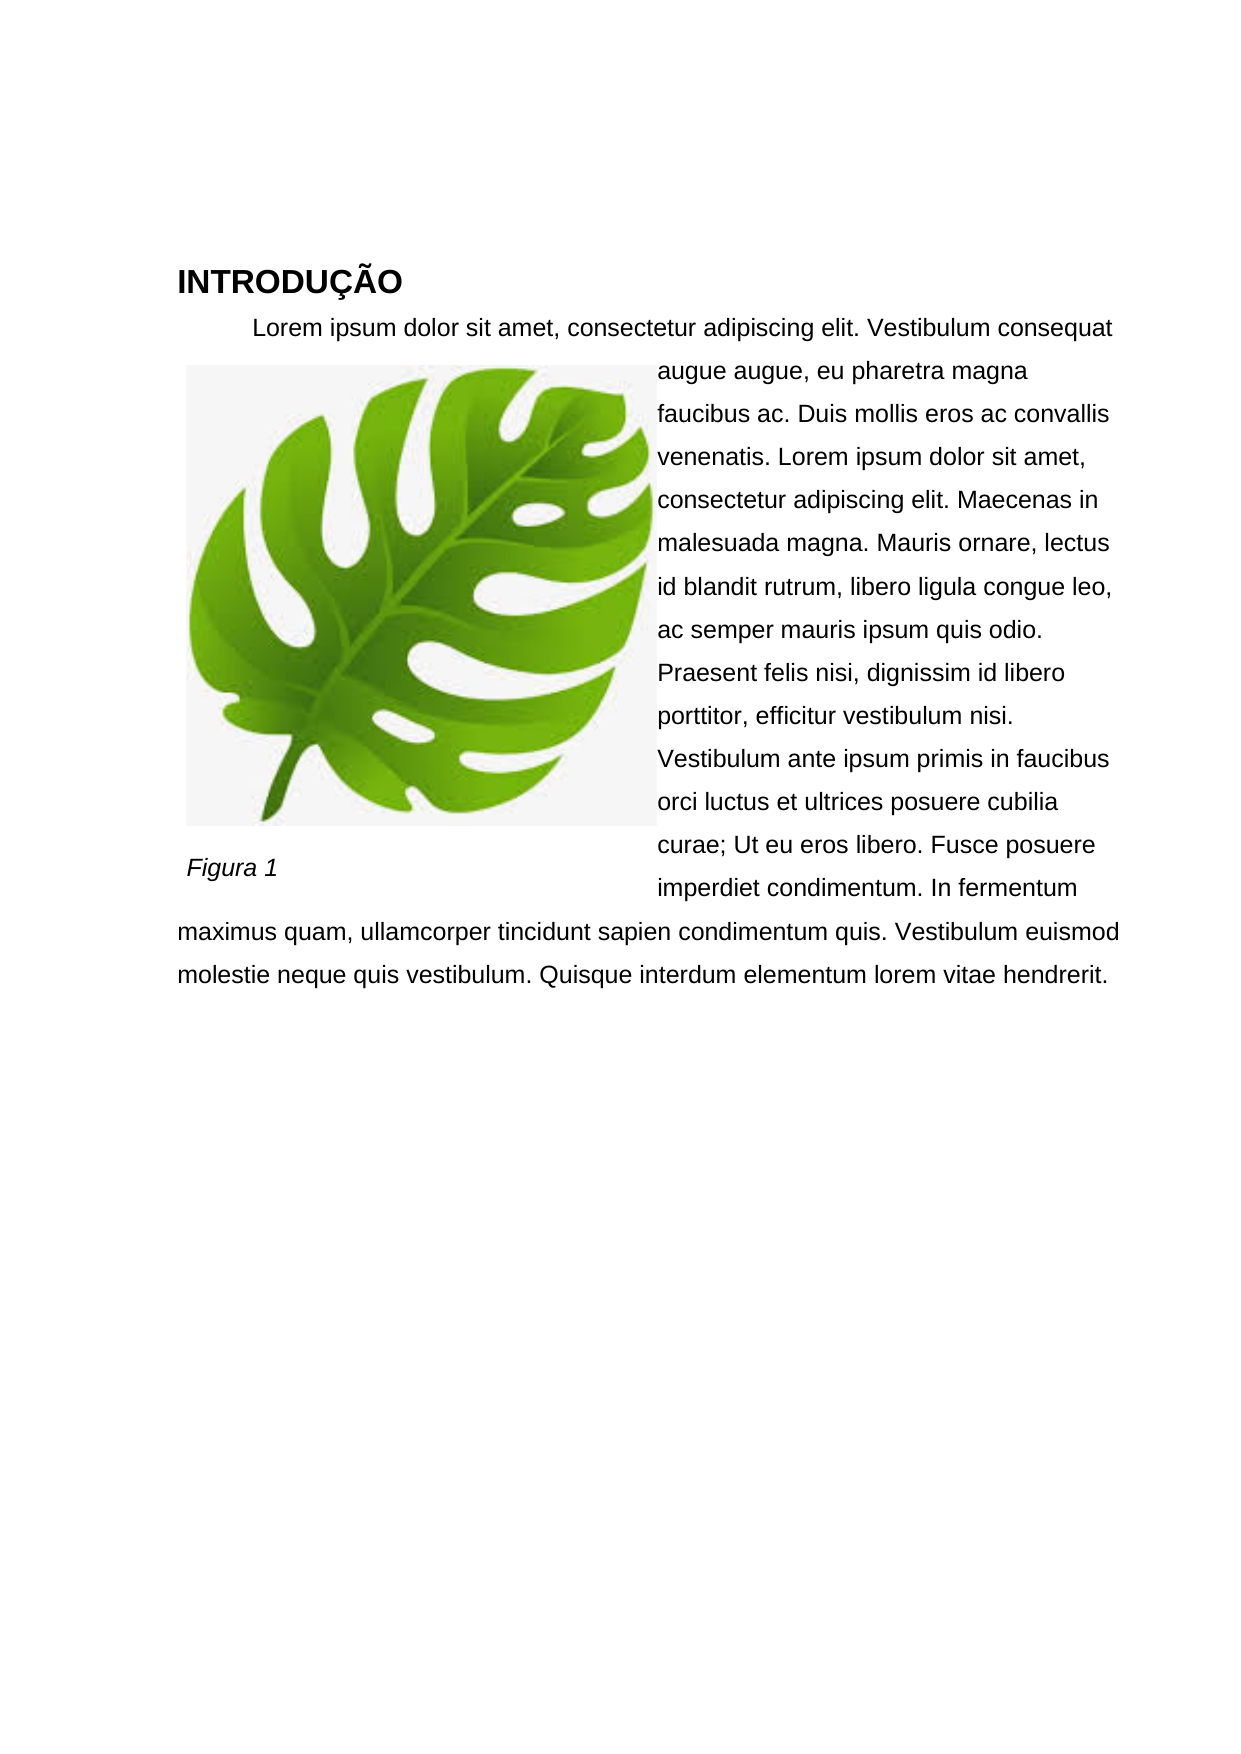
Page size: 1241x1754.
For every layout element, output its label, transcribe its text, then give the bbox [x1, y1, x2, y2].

text Figura 1 [186, 826, 657, 882]
text Lorem ipsum dolor sit amet, consectetur adipiscing elit. Vestibulum consequat augue augue, eu pharetra magna faucibus ac. Duis mollis eros ac convallis venenatis. Lorem ipsum dolor sit amet, consectetur adipiscing elit. Maecenas in malesuada magna. Mauris ornare, lectus id blandit rutrum, libero ligula congue leo, ac semper mauris ipsum quis odio. Praesent felis nisi, dignissim id libero porttitor, efficitur vestibulum nisi. Vestibulum ante ipsum primis in faucibus orci luctus et ultrices posuere cubilia curae; Ut eu eros libero. Fusce posuere imperdiet condimentum. In fermentum maximus quam, ullamcorper tincidunt sapien condimentum quis. Vestibulum euismod molestie neque quis vestibulum. Quisque interdum elementum lorem vitae hendrerit. [177, 313, 1122, 988]
subtitle INTRODUÇÃO [177, 262, 1122, 300]
picture [186, 365, 657, 826]
